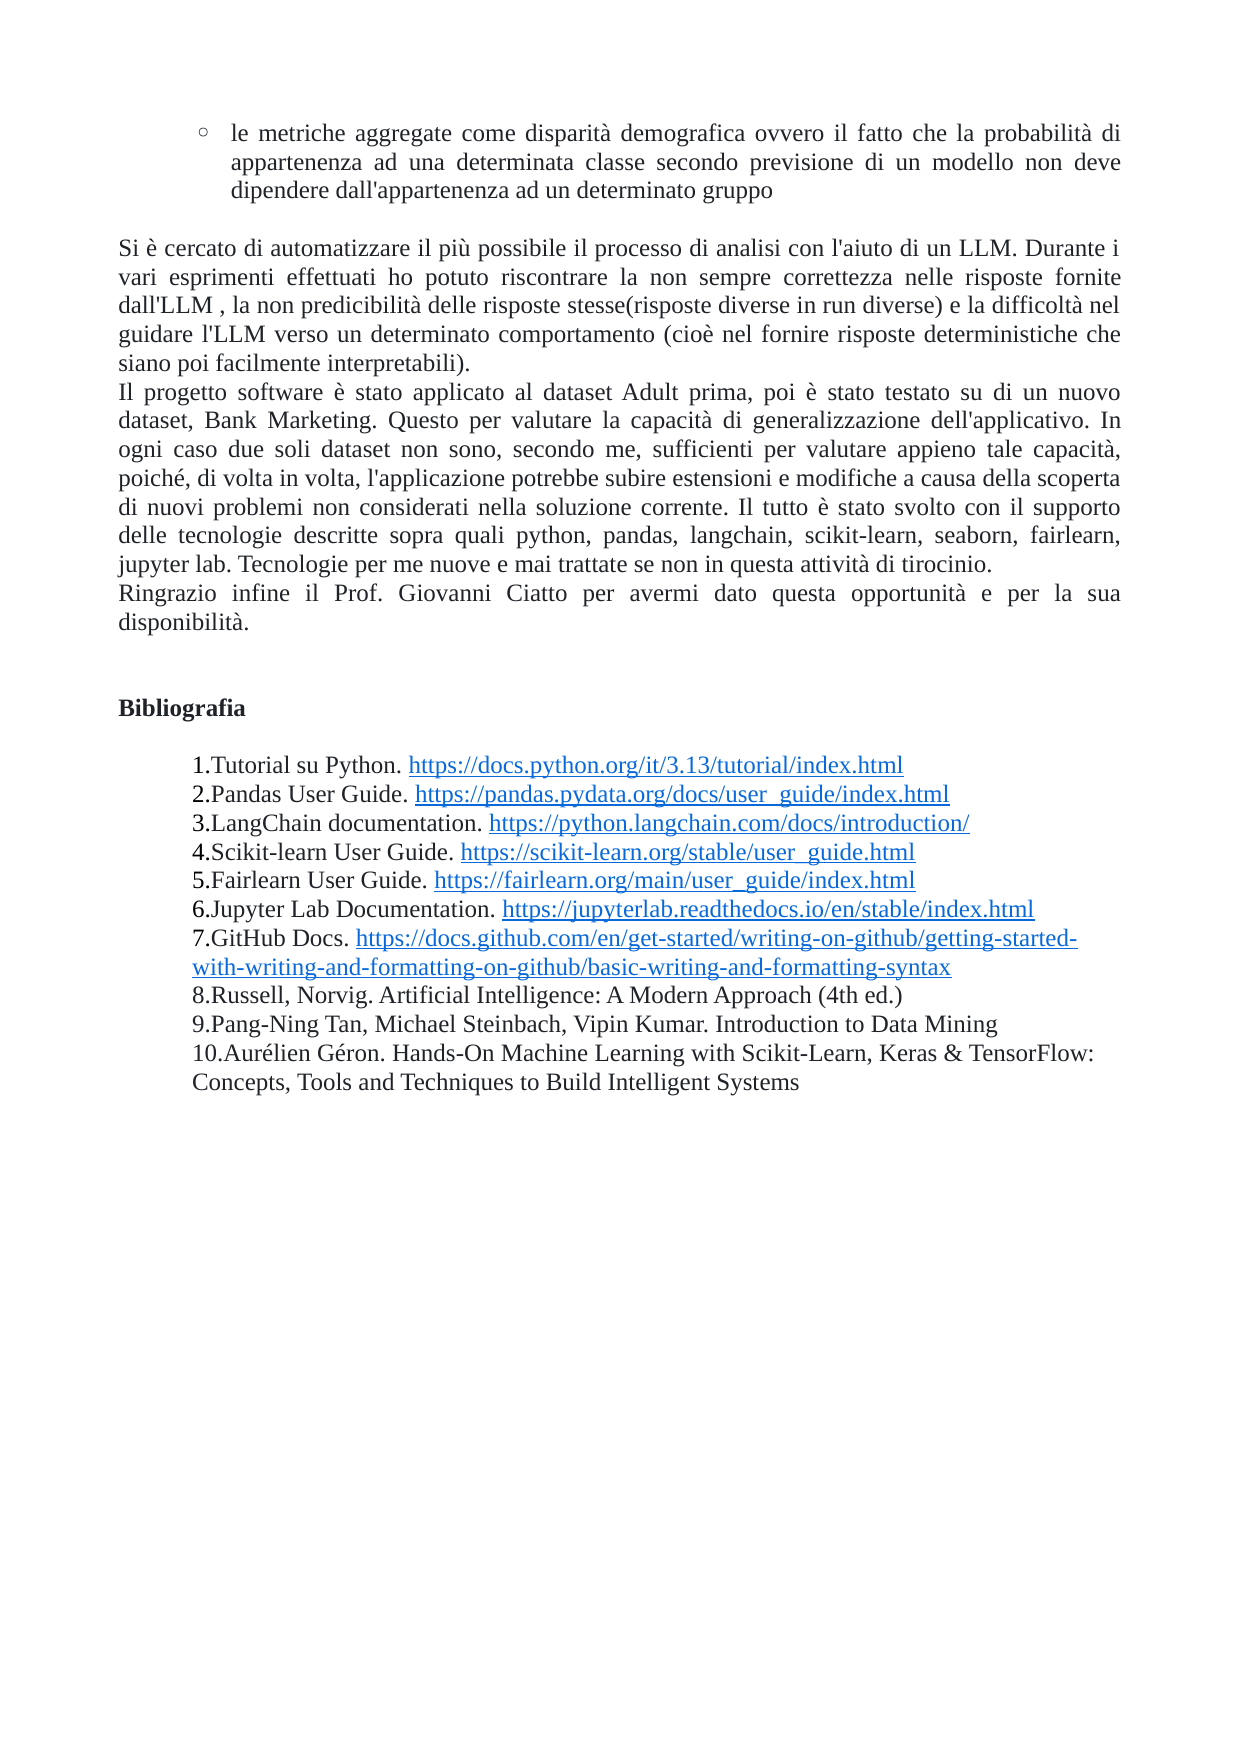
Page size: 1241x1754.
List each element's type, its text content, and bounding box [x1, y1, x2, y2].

list Jupyter Lab Documentation. https://jupyterlab.readthedocs.io/en/stable/index.html [118, 894, 1122, 923]
list Pandas User Guide. https://pandas.pydata.org/docs/user_guide/index.html [118, 779, 1122, 808]
list Russell, Norvig. Artificial Intelligence: A Modern Approach (4th ed.) [118, 981, 1122, 1009]
list le metriche aggregate come disparità demografica ovvero il fatto che la probabilità di appartenenza ad una determinata classe secondo previsione di un modello non deve dipendere dall'appartenenza ad un determinato gruppo [193, 118, 1122, 204]
text Bibliografia [118, 693, 1122, 722]
list Scikit-learn User Guide. https://scikit-learn.org/stable/user_guide.html [118, 837, 1122, 866]
list Fairlearn User Guide. https://fairlearn.org/main/user_guide/index.html [118, 866, 1122, 894]
list Pang-Ning Tan, Michael Steinbach, Vipin Kumar. Introduction to Data Mining [118, 1009, 1122, 1038]
list LangChain documentation. https://python.langchain.com/docs/introduction/ [118, 808, 1122, 837]
text Ringrazio infine il Prof. Giovanni Ciatto per avermi dato questa opportunità e per la sua disponibilità. [118, 578, 1122, 636]
list Aurélien Géron. Hands-On Machine Learning with Scikit-Learn, Keras & TensorFlow: Concepts, Tools and Techniques to Build Intelligent Systems [118, 1038, 1122, 1096]
list GitHub Docs. https://docs.github.com/en/get-started/writing-on-github/getting-started-with-writing-and-formatting-on-github/basic-writing-and-formatting-syntax [118, 923, 1122, 981]
list Tutorial su Python. https://docs.python.org/it/3.13/tutorial/index.html [118, 751, 1122, 779]
text Si è cercato di automatizzare il più possibile il processo di analisi con l'aiuto di un LLM. Durante i vari esprimenti effettuati ho potuto riscontrare la non sempre correttezza nelle risposte fornite dall'LLM , la non predicibilità delle risposte stesse(risposte diverse in run diverse) e la difficoltà nel guidare l'LLM verso un determinato comportamento (cioè nel fornire risposte deterministiche che siano poi facilmente interpretabili). [118, 233, 1122, 377]
text Il progetto software è stato applicato al dataset Adult prima, poi è stato testato su di un nuovo dataset, Bank Marketing. Questo per valutare la capacità di generalizzazione dell'applicativo. In ogni caso due soli dataset non sono, secondo me, sufficienti per valutare appieno tale capacità, poiché, di volta in volta, l'applicazione potrebbe subire estensioni e modifiche a causa della scoperta di nuovi problemi non considerati nella soluzione corrente. Il tutto è stato svolto con il supporto delle tecnologie descritte sopra quali python, pandas, langchain, scikit-learn, seaborn, fairlearn, jupyter lab. Tecnologie per me nuove e mai trattate se non in questa attività di tirocinio. [118, 377, 1122, 578]
